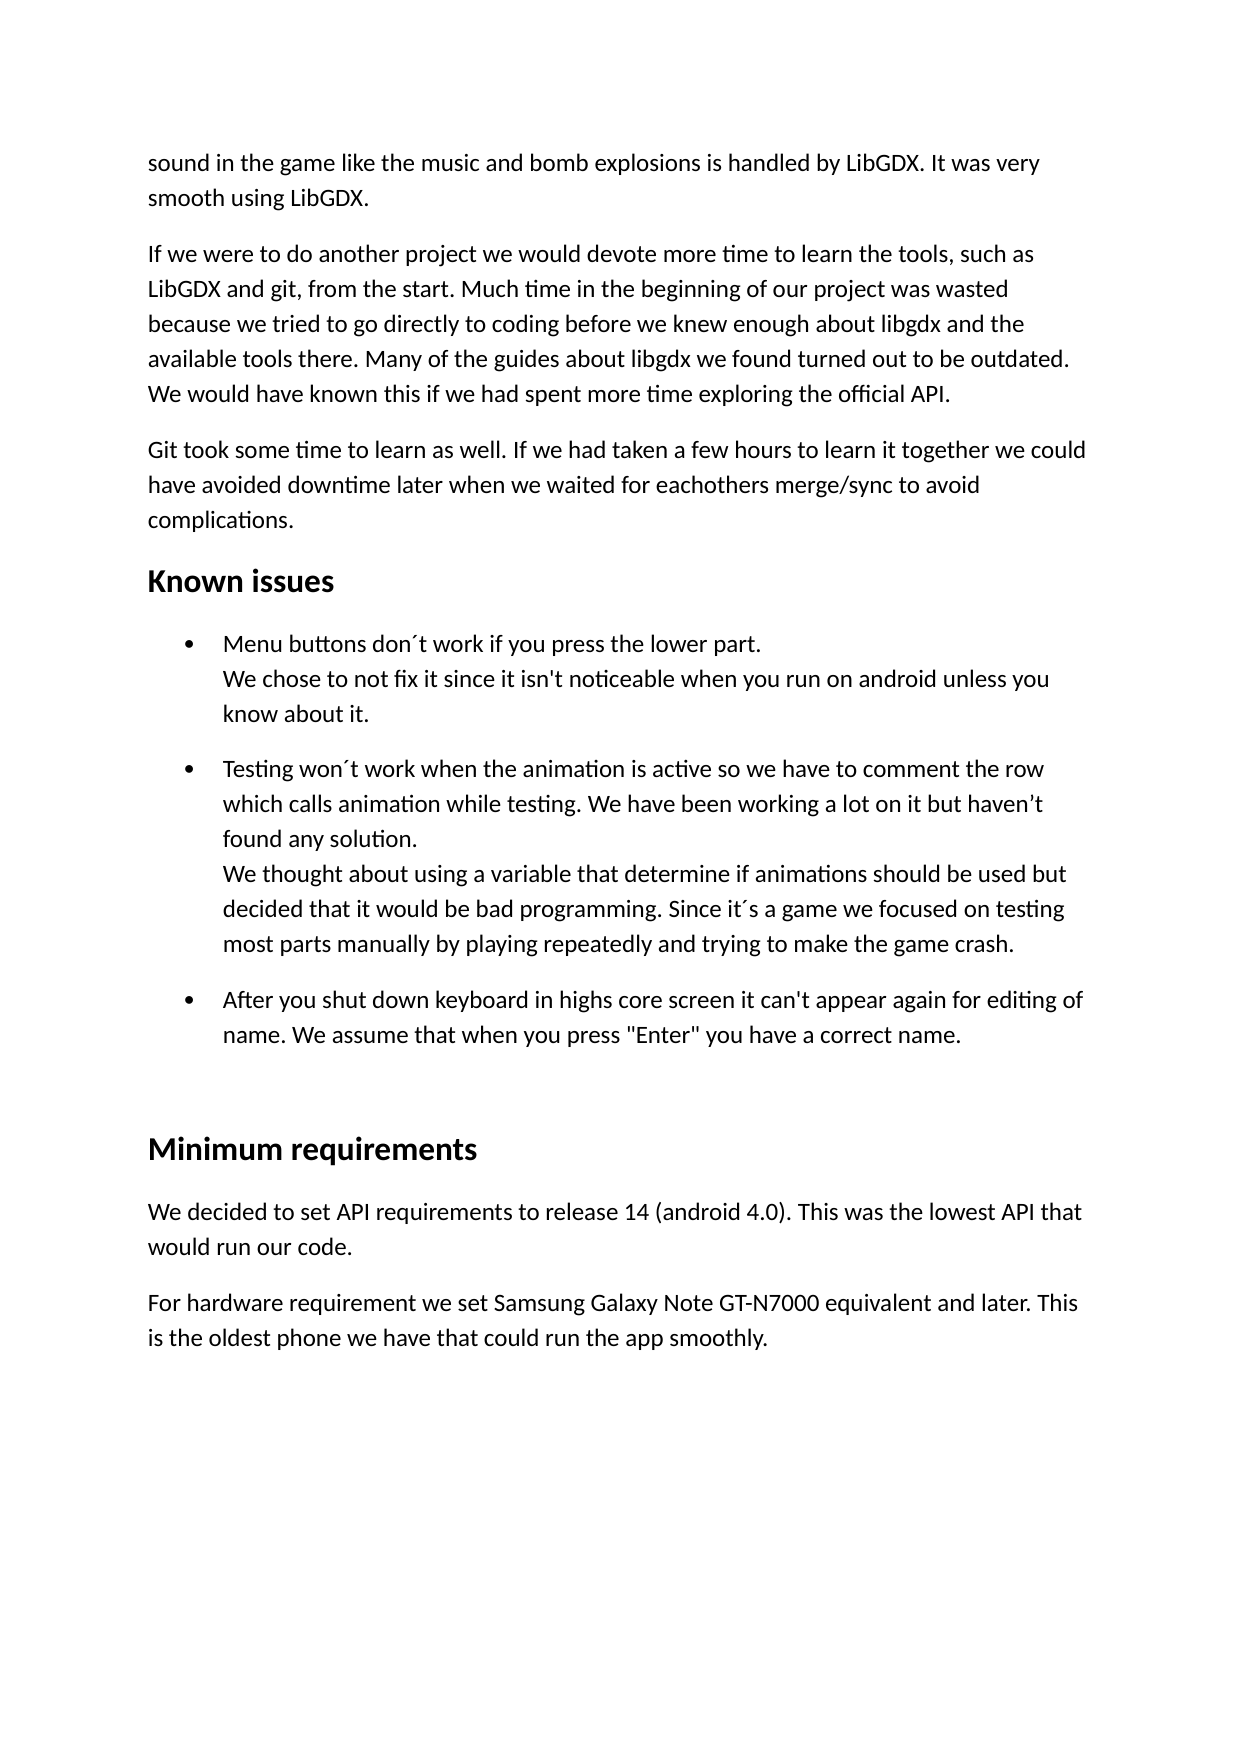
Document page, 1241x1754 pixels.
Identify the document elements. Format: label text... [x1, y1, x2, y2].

text If we were to do another project we would devote more time to learn the tools, such as LibGDX and git, from the start. Much time in the beginning of our project was wasted because we tried to go directly to coding before we knew enough about libgdx and the available tools there. Many of the guides about libgdx we found turned out to be outdated. We would have known this if we had spent more time exploring the official API. [148, 238, 1093, 409]
list Menu buttons don´t work if you press the lower part. We chose to not fix it since it isn't noticeable when you run on android unless you know about it. [185, 628, 1093, 728]
text We decided to set API requirements to release 14 (android 4.0). This was the lowest API that would run our code. [148, 1196, 1093, 1261]
text For hardware requirement we set Samsung Galaxy Note GT-N7000 equivalent and later. This is the oldest phone we have that could run the app smoothly. [148, 1287, 1093, 1352]
text Minimum requirements [148, 1128, 1093, 1169]
list After you shut down keyboard in highs core screen it can't appear again for editing of name. We assume that when you press "Enter" you have a correct name. [185, 984, 1093, 1050]
text sound in the game like the music and bomb explosions is handled by LibGDX. It was very smooth using LibGDX. [148, 148, 1093, 213]
text Git took some time to learn as well. If we had taken a few hours to learn it together we could have avoided downtime later when we waited for eachothers merge/sync to avoid complications. [148, 434, 1093, 535]
text Known issues [148, 560, 1093, 601]
list Testing won´t work when the animation is active so we have to comment the row which calls animation while testing. We have been working a lot on it but haven’t found any solution. We thought about using a variable that determine if animations should be used but decided that it would be bad programming. Since it´s a game we focused on testing most parts manually by playing repeatedly and trying to make the game crash. [185, 753, 1093, 959]
